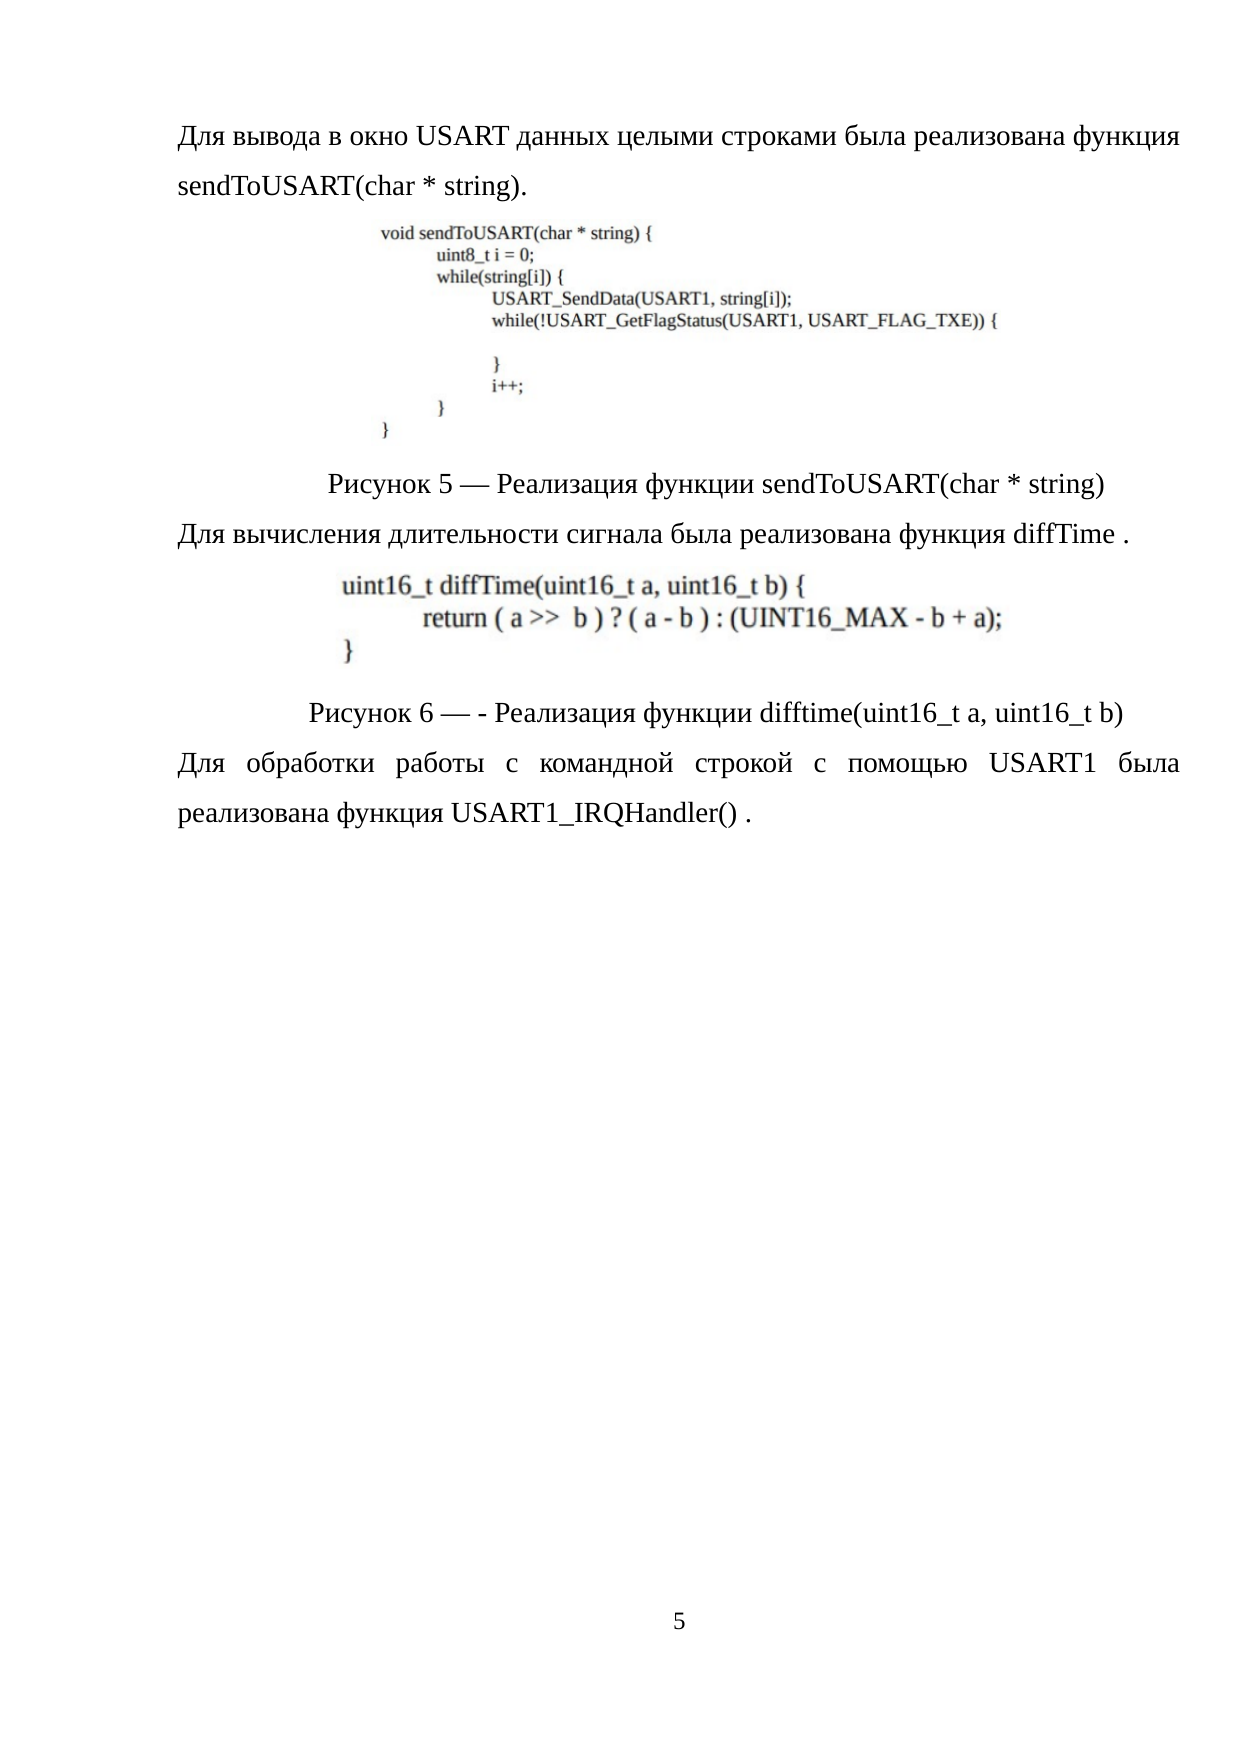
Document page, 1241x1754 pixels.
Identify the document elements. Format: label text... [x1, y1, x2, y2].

text Для вывода в окно USART данных целыми строками была реализована функция sendToUSART(char * string). [177, 118, 1181, 202]
picture [325, 566, 1033, 679]
text Для вычисления длительности сигнала была реализована функция diffTime . [177, 516, 1181, 550]
text Для обработки работы с командной строкой с помощью USART1 была реализована функция USART1_IRQHandler() . [177, 745, 1181, 829]
list - Реализация функции difftime(uint16_t a, uint16_t b) [177, 567, 1181, 728]
list Реализация функции sendToUSART(char * string) [177, 219, 1181, 499]
picture [335, 218, 1024, 450]
